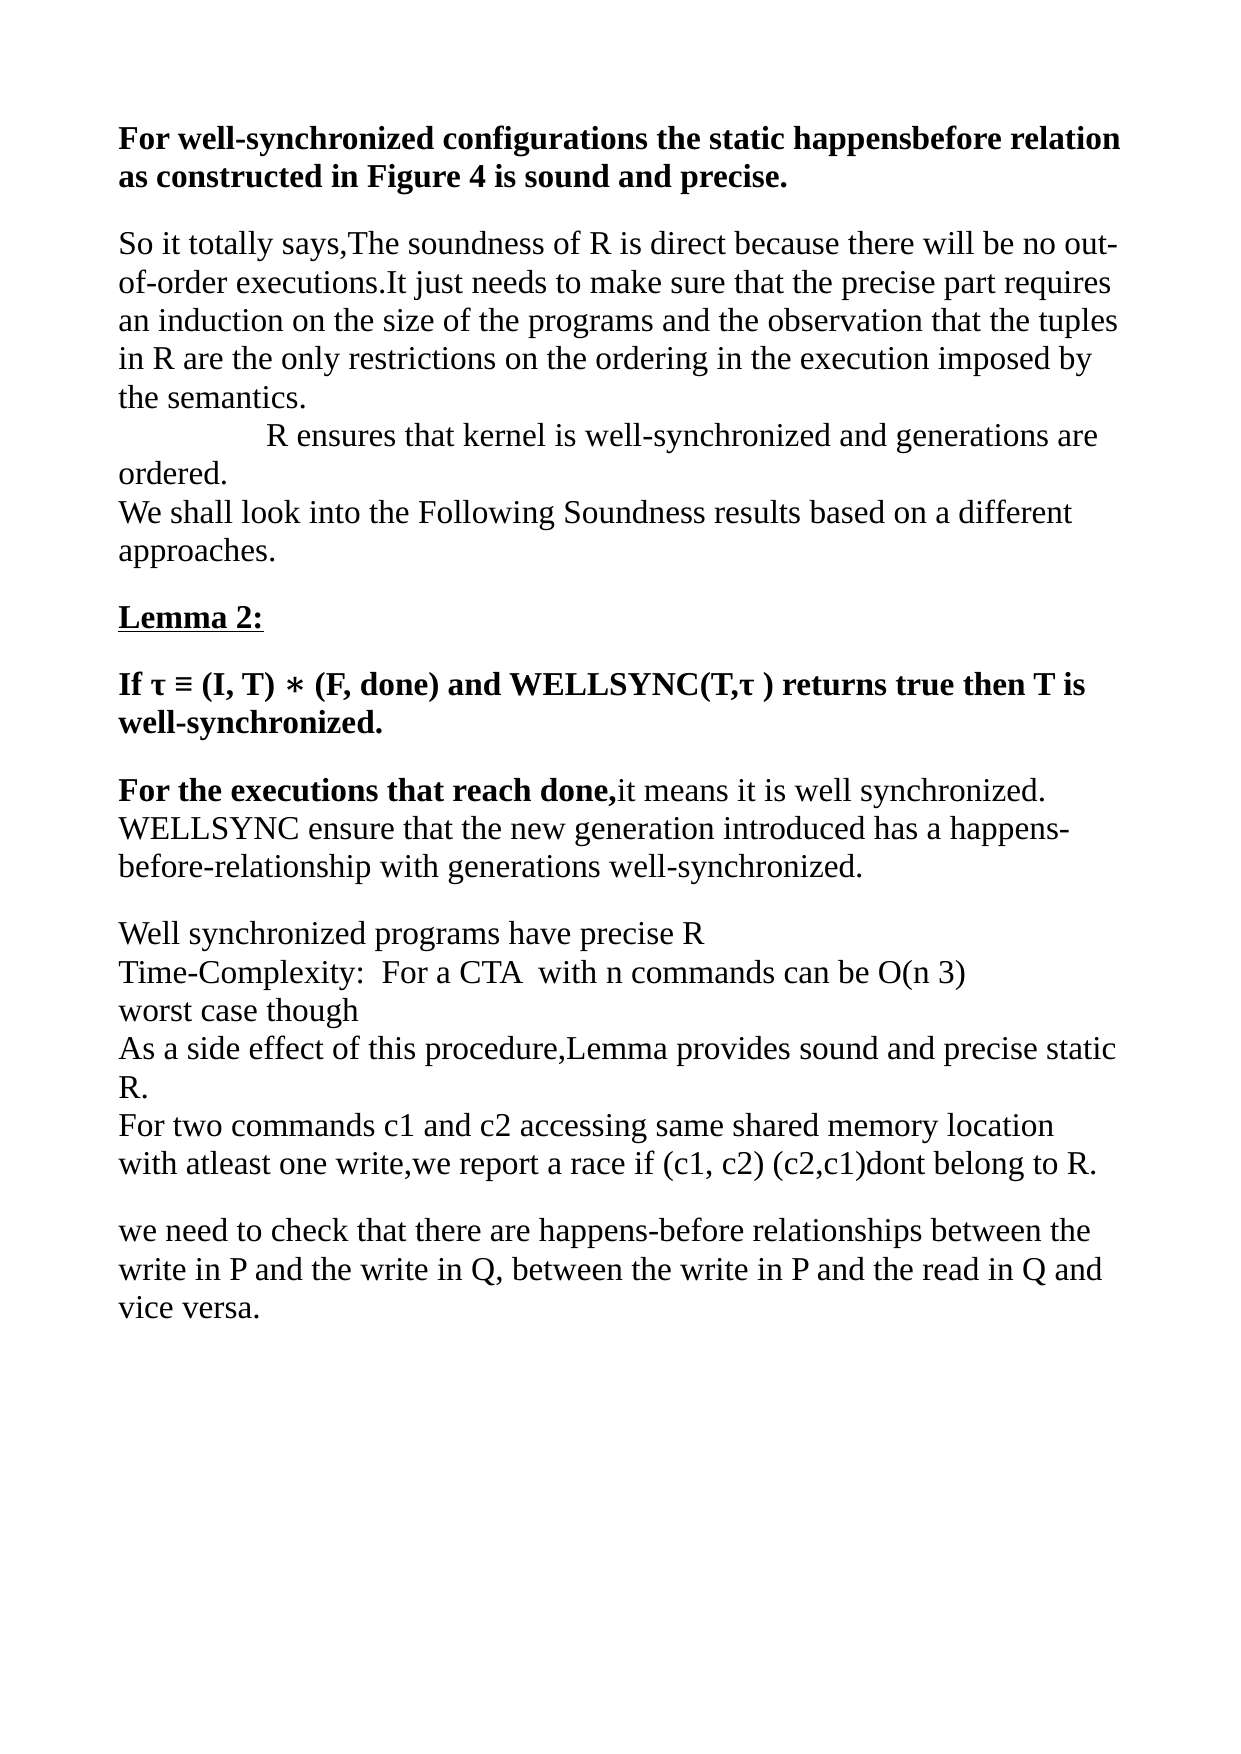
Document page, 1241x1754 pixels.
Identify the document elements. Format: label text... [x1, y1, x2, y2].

text If τ ≡ (I, T) ∗ (F, done) and WELLSYNC(T,τ ) returns true then T is well-synchronized. [118, 664, 1122, 741]
text Well synchronized programs have precise R [118, 913, 1122, 952]
text For well-synchronized configurations the static happensbefore relation as constructed in Figure 4 is sound and precise. [118, 118, 1122, 195]
text For the executions that reach done,it means it is well synchronized. [118, 770, 1122, 808]
text R. [118, 1067, 1122, 1105]
text We shall look into the Following Soundness results based on a different approaches. [118, 492, 1122, 568]
text Lemma 2: [118, 597, 1122, 636]
text R ensures that kernel is well-synchronized and generations are ordered. [118, 415, 1122, 492]
text we need to check that there are happens-before relationships between the write in P and the write in Q, between the write in P and the read in Q and vice versa. [118, 1211, 1122, 1326]
text Time-Complexity: For a CTA with n commands can be O(n 3) [118, 952, 1122, 990]
text As a side effect of this procedure,Lemma provides sound and precise static [118, 1028, 1122, 1067]
text WELLSYNC ensure that the new generation introduced has a happens-before-relationship with generations well-synchronized. [118, 808, 1122, 885]
text worst case though [118, 990, 1122, 1028]
text So it totally says,The soundness of R is direct because there will be no out-of-order executions.It just needs to make sure that the precise part requires an induction on the size of the programs and the observation that the tuples in R are the only restrictions on the ordering in the execution imposed by the semantics. [118, 223, 1122, 415]
text For two commands c1 and c2 accessing same shared memory location with atleast one write,we report a race if (c1, c2) (c2,c1)dont belong to R. [118, 1105, 1122, 1182]
